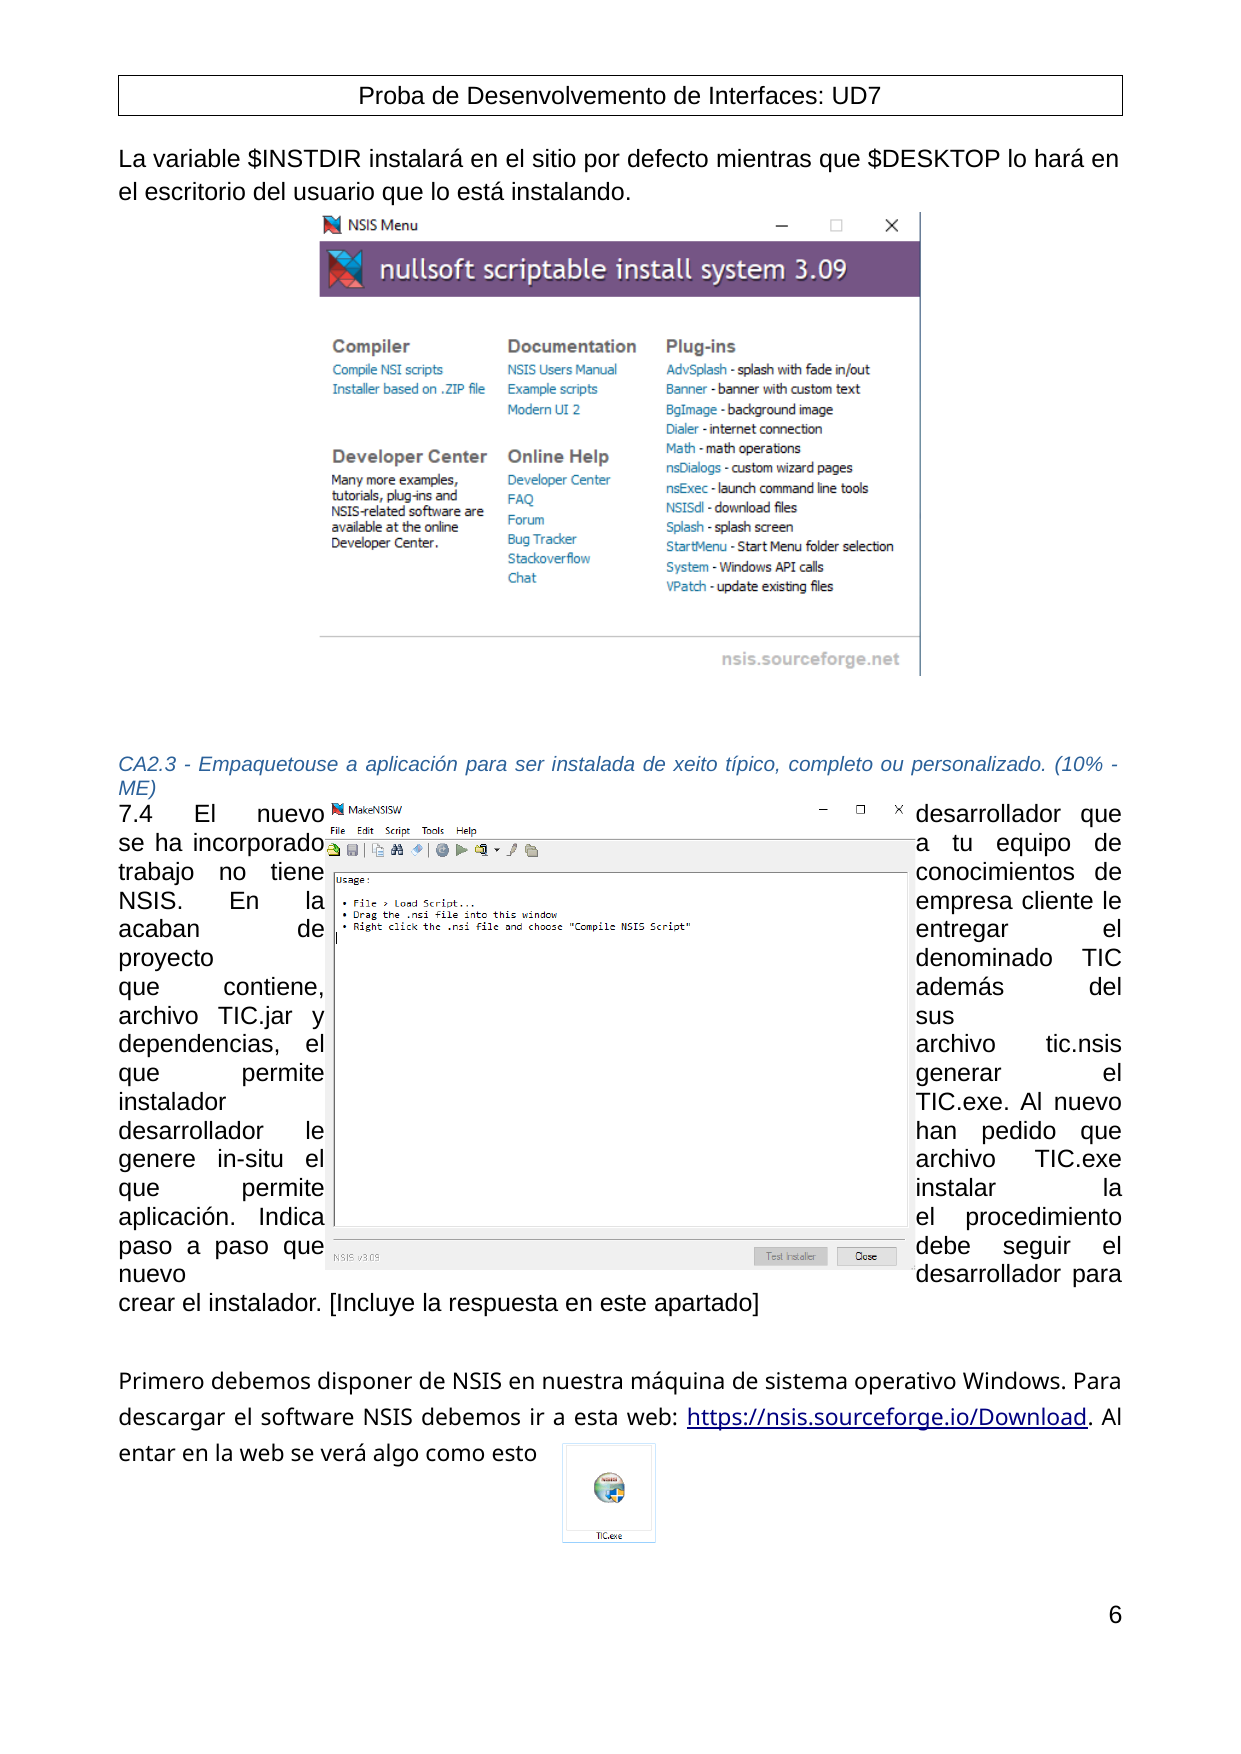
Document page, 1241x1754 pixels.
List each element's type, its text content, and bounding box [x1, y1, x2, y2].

text La variable $INSTDIR instalará en el sitio por defecto mientras que $DESKTOP lo hará en el escritorio del usuario que lo está instalando. [118, 144, 1122, 206]
text Primero debemos disponer de NSIS en nuestra máquina de sistema operativo Windows. Para descargar el software NSIS debemos ir a esta web: https://nsis.sourceforge.io/Download. Al entar en la web se verá algo como esto [118, 1365, 1122, 1468]
text CA2.3 - Empaquetouse a aplicación para ser instalada de xeito típico, completo ou personalizado. (10% - ME) [118, 752, 1122, 799]
picture [325, 799, 916, 1270]
picture [556, 1437, 664, 1554]
text 7.4 El nuevo desarrollador que se ha incorporado a tu equipo de trabajo no tiene conocimientos de NSIS. En la empresa cliente le acaban de entregar el proyecto denominado TIC que contiene, además del archivo TIC.jar y sus dependencias, el archivo tic.nsis que permite generar el instalador TIC.exe. Al nuevo desarrollador le han pedido que genere in-situ el archivo TIC.exe que permite instalar la aplicación. Indica el procedimiento paso a paso que debe seguir el nuevo desarrollador para crear el instalador. [Incluye la respuesta en este apartado] [118, 799, 1122, 1317]
picture [319, 212, 921, 676]
